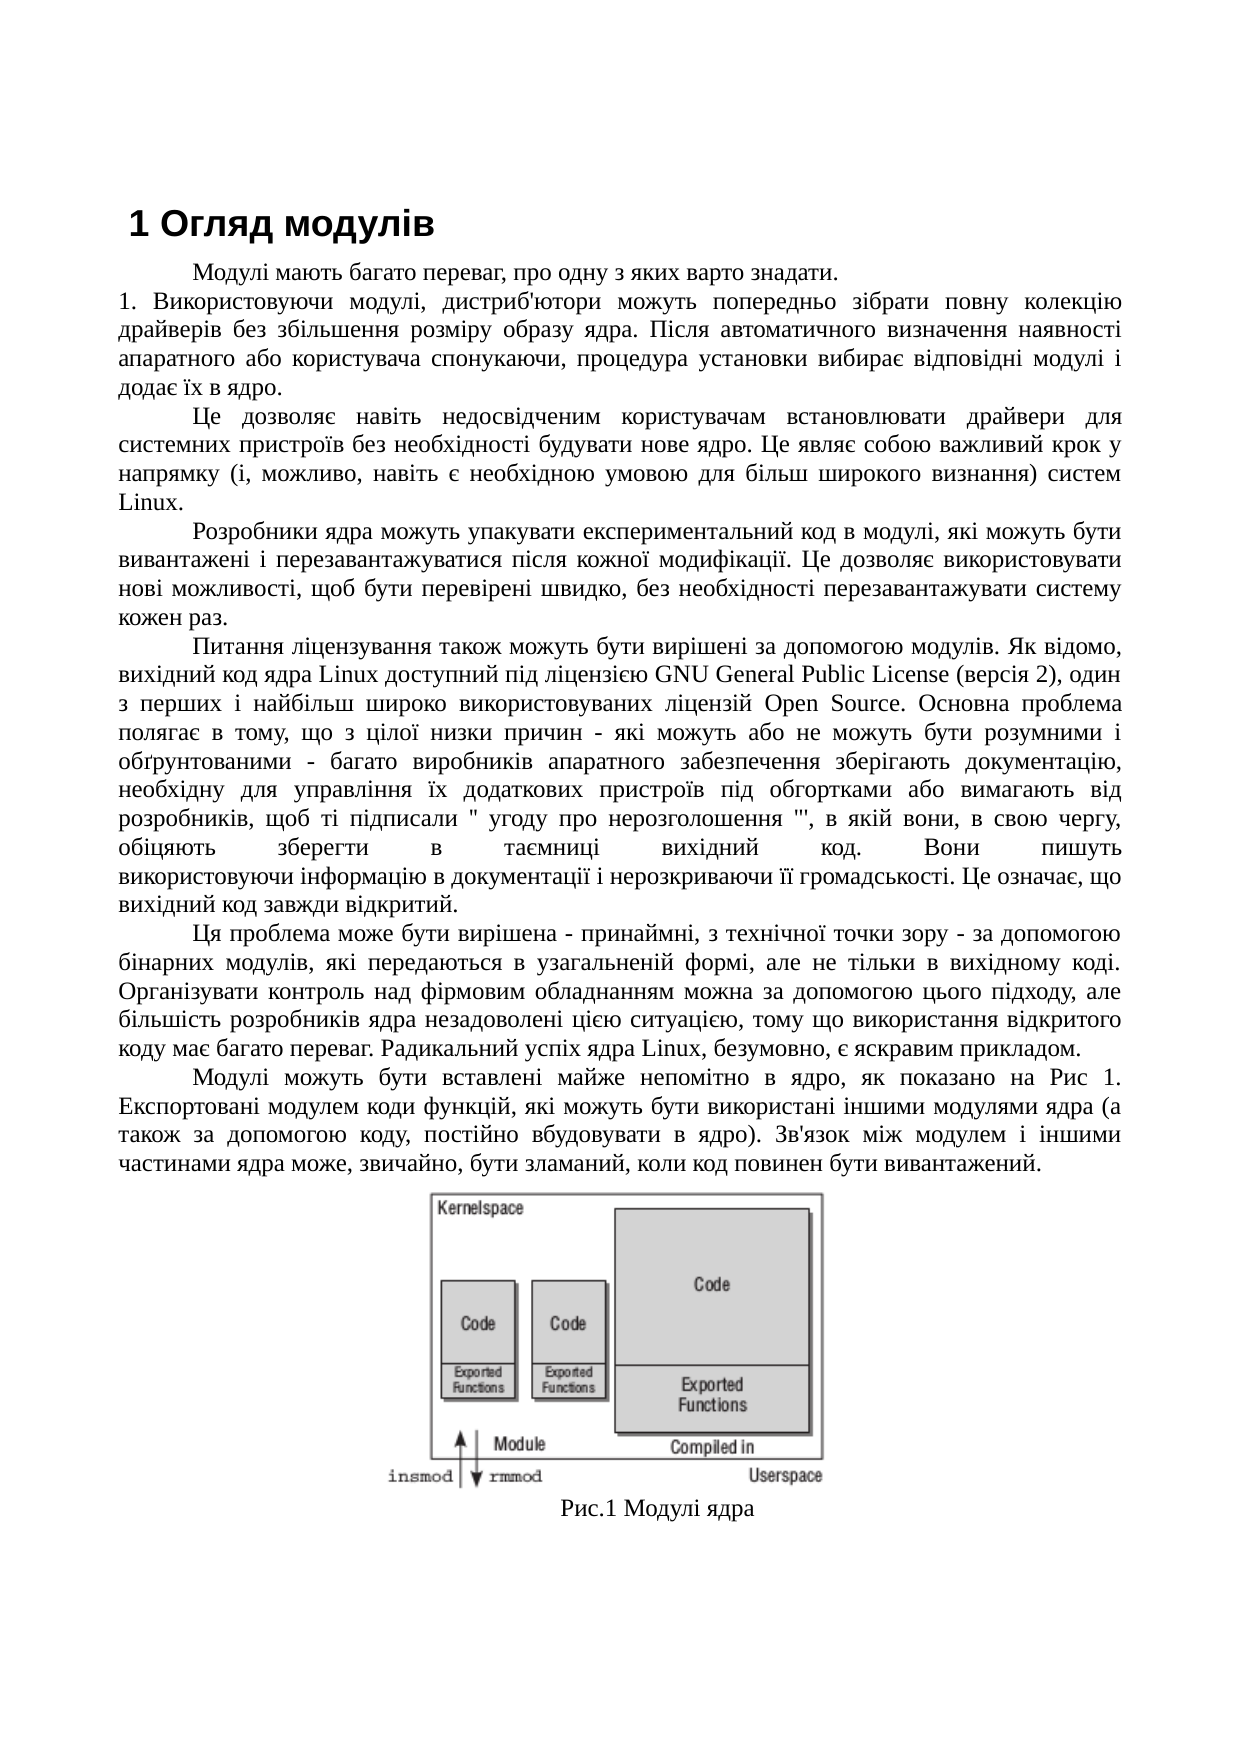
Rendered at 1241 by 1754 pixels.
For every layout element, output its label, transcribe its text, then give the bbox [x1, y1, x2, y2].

subtitle Огляд модулів [118, 201, 1123, 244]
text Модулі мають багато переваг, про одну з яких варто знадати. [118, 257, 1123, 286]
text Ця проблема може бути вирішена - принаймні, з технічної точки зору - за допомогою бінарних модулів, які передаються в узагальненій формі, але не тільки в вихідному коді. Організувати контроль над фірмовим обладнанням можна за допомогою цього підходу, але більшість розробників ядра незадоволені цією ситуацією, тому що використання відкритого коду має багато переваг. Радикальний успіх ядра Linux, безумовно, є яскравим прикладом. [118, 918, 1123, 1062]
text 1. Використовуючи модулі, дистриб'ютори можуть попередньо зібрати повну колекцію драйверів без збільшення розміру образу ядра. Після автоматичного визначення наявності апаратного або користувача спонукаючи, процедура установки вибирає відповідні модулі і додає їх в ядро. [118, 286, 1123, 401]
text Питання ліцензування також можуть бути вирішені за допомогою модулів. Як відомо, вихідний код ядра Linux доступний під ліцензією GNU General Public License (версія 2), один з перших і найбільш широко використовуваних ліцензій Open Source. Основна проблема полягає в тому, що з цілої низки причин - які можуть або не можуть бути розумними і обґрунтованими - багато виробників апаратного забезпечення зберігають документацію, необхідну для управління їх додаткових пристроїв під обгортками або вимагають від розробників, щоб ті підписали '' угоду про нерозголошення "', в якій вони, в свою чергу, обіцяють зберегти в таємниці вихідний код. Вони пишуть використовуючи інформацію в документації і нерозкриваючи її громадськості. Це означає, що вихідний код завжди відкритий. [118, 631, 1123, 918]
picture [372, 1177, 868, 1493]
text Рис.1 Модулі ядра [118, 1493, 1123, 1522]
text Розробники ядра можуть упакувати експериментальний код в модулі, які можуть бути вивантажені і перезавантажуватися після кожної модифікації. Це дозволяє використовувати нові можливості, щоб бути перевірені швидко, без необхідності перезавантажувати систему кожен раз. [118, 516, 1123, 631]
text Модулі можуть бути вставлені майже непомітно в ядро, як показано на Рис 1. Експортовані модулем коди функцій, які можуть бути використані іншими модулями ядра (а також за допомогою коду, постійно вбудовувати в ядро). Зв'язок між модулем і іншими частинами ядра може, звичайно, бути зламаний, коли код повинен бути вивантажений. [118, 1062, 1123, 1177]
text Це дозволяє навіть недосвідченим користувачам встановлювати драйвери для системних пристроїв без необхідності будувати нове ядро. Це являє собою важливий крок у напрямку (і, можливо, навіть є необхідною умовою для більш широкого визнання) систем Linux. [118, 401, 1123, 516]
